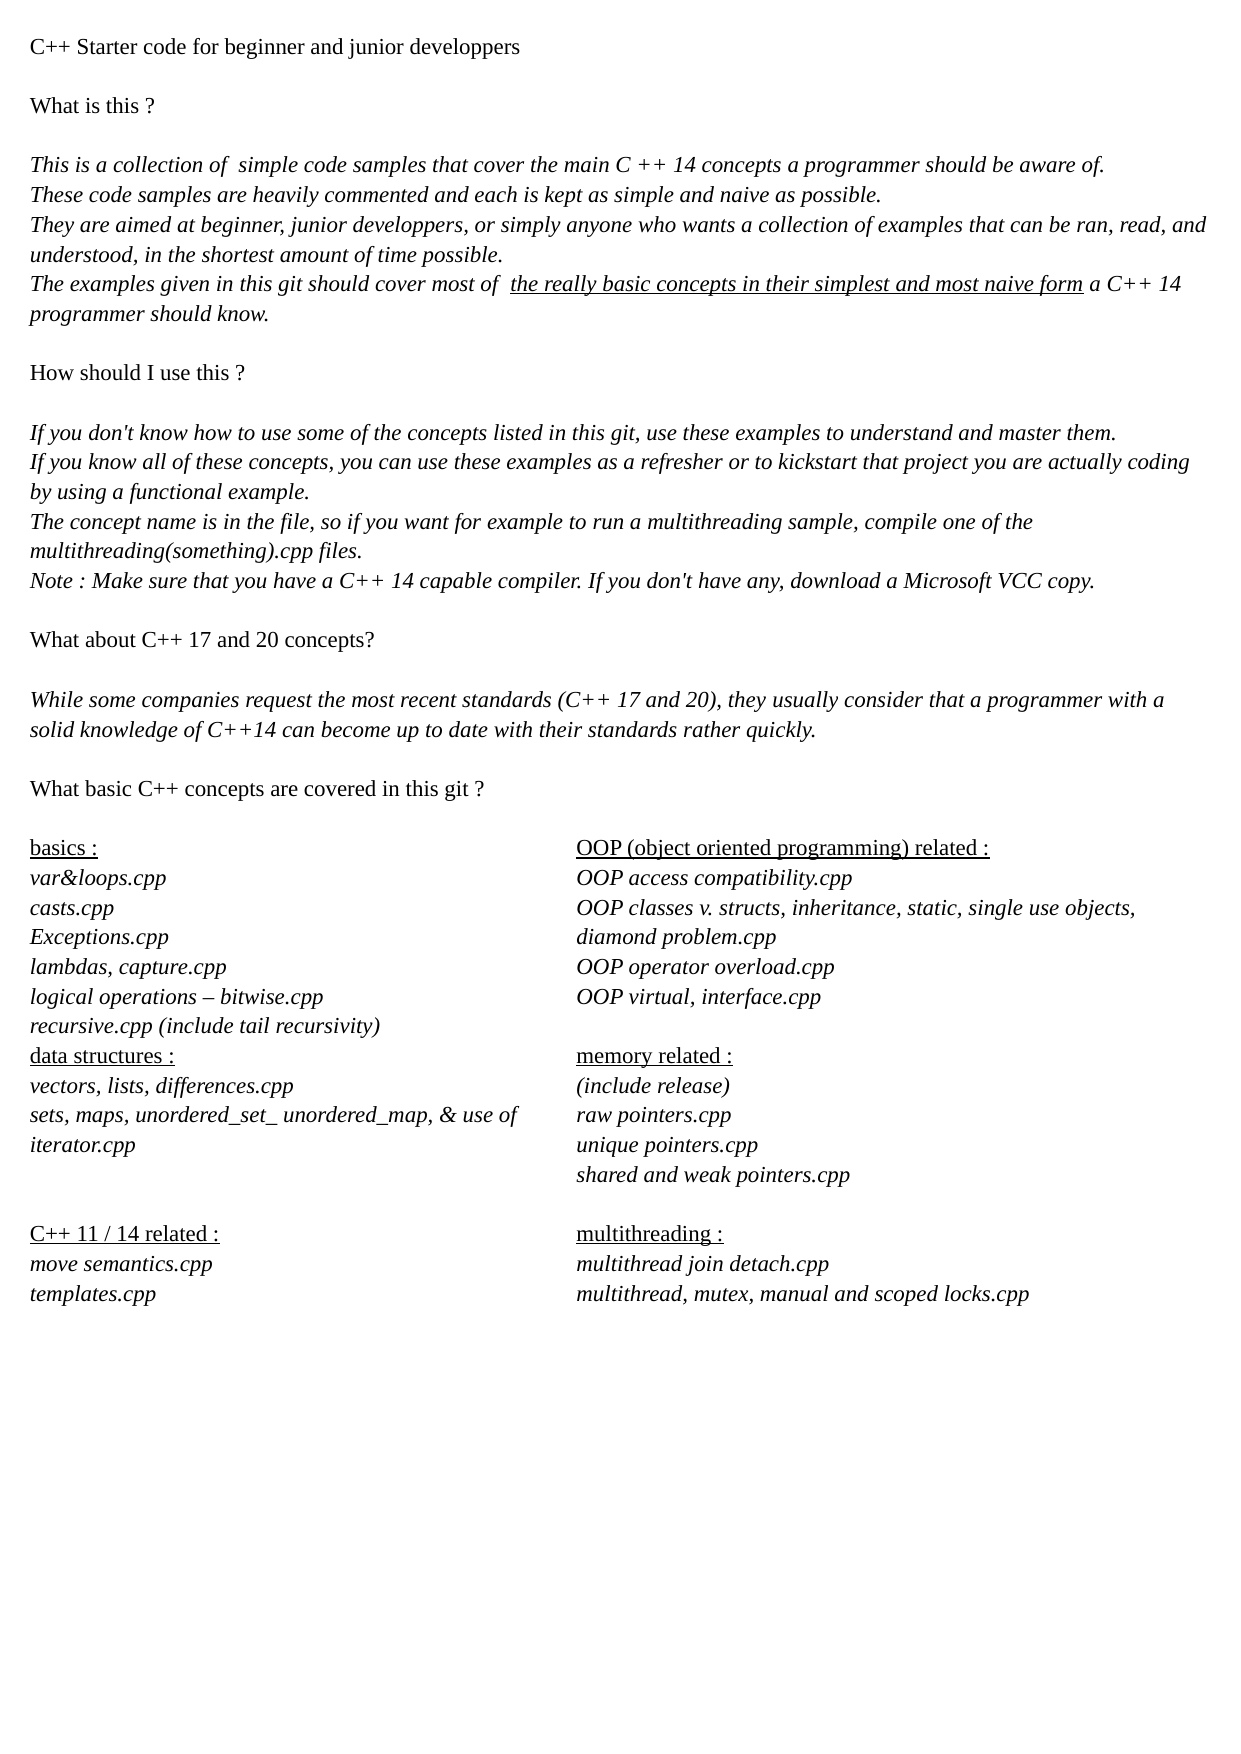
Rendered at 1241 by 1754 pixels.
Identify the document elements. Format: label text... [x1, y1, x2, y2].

text What basic C++ concepts are covered in this git ? [29, 772, 1211, 801]
text What is this ? [29, 89, 1211, 118]
text Note : Make sure that you have a C++ 14 capable compiler. If you don't have any, download a Microsoft VCC copy. [29, 564, 1211, 593]
text How should I use this ? [29, 356, 1211, 386]
text The concept name is in the file, so if you want for example to run a multithreading sample, compile one of the multithreading(something).cpp files. [29, 504, 1211, 564]
text What about C++ 17 and 20 concepts? [29, 623, 1211, 653]
text While some companies request the most recent standards (C++ 17 and 20), they usually consider that a programmer with a solid knowledge of C++14 can become up to date with their standards rather quickly. [29, 683, 1211, 742]
text The examples given in this git should cover most of the really basic concepts in their simplest and most naive form a C++ 14 programmer should know. [29, 267, 1211, 326]
table_header OOP (object oriented programming) related : OOP access compatibility.cpp OOP classes v. structs, inheritance, static, single use objects, diamond problem.cpp OOP operator overload.cpp OOP virtual, interface.cpp [576, 1009, 1211, 1039]
text If you know all of these concepts, you can use these examples as a refresher or to kickstart that project you are actually coding by using a functional example. [29, 445, 1211, 504]
text This is a collection of simple code samples that cover the main C ++ 14 concepts a programmer should be aware of. [29, 148, 1211, 178]
text They are aimed at beginner, junior developpers, or simply anyone who wants a collection of examples that can be ran, read, and understood, in the shortest amount of time possible. [29, 208, 1211, 267]
text If you don't know how to use some of the concepts listed in this git, use these examples to understand and master them. [29, 415, 1211, 445]
table_cell data structures : vectors, lists, differences.cpp sets, maps, unordered_set_ unordered_map, & use of iterator.cpp [30, 1158, 576, 1217]
text C++ Starter code for beginner and junior developpers [29, 29, 1211, 59]
text These code samples are heavily commented and each is kept as simple and naive as possible. [29, 178, 1211, 208]
